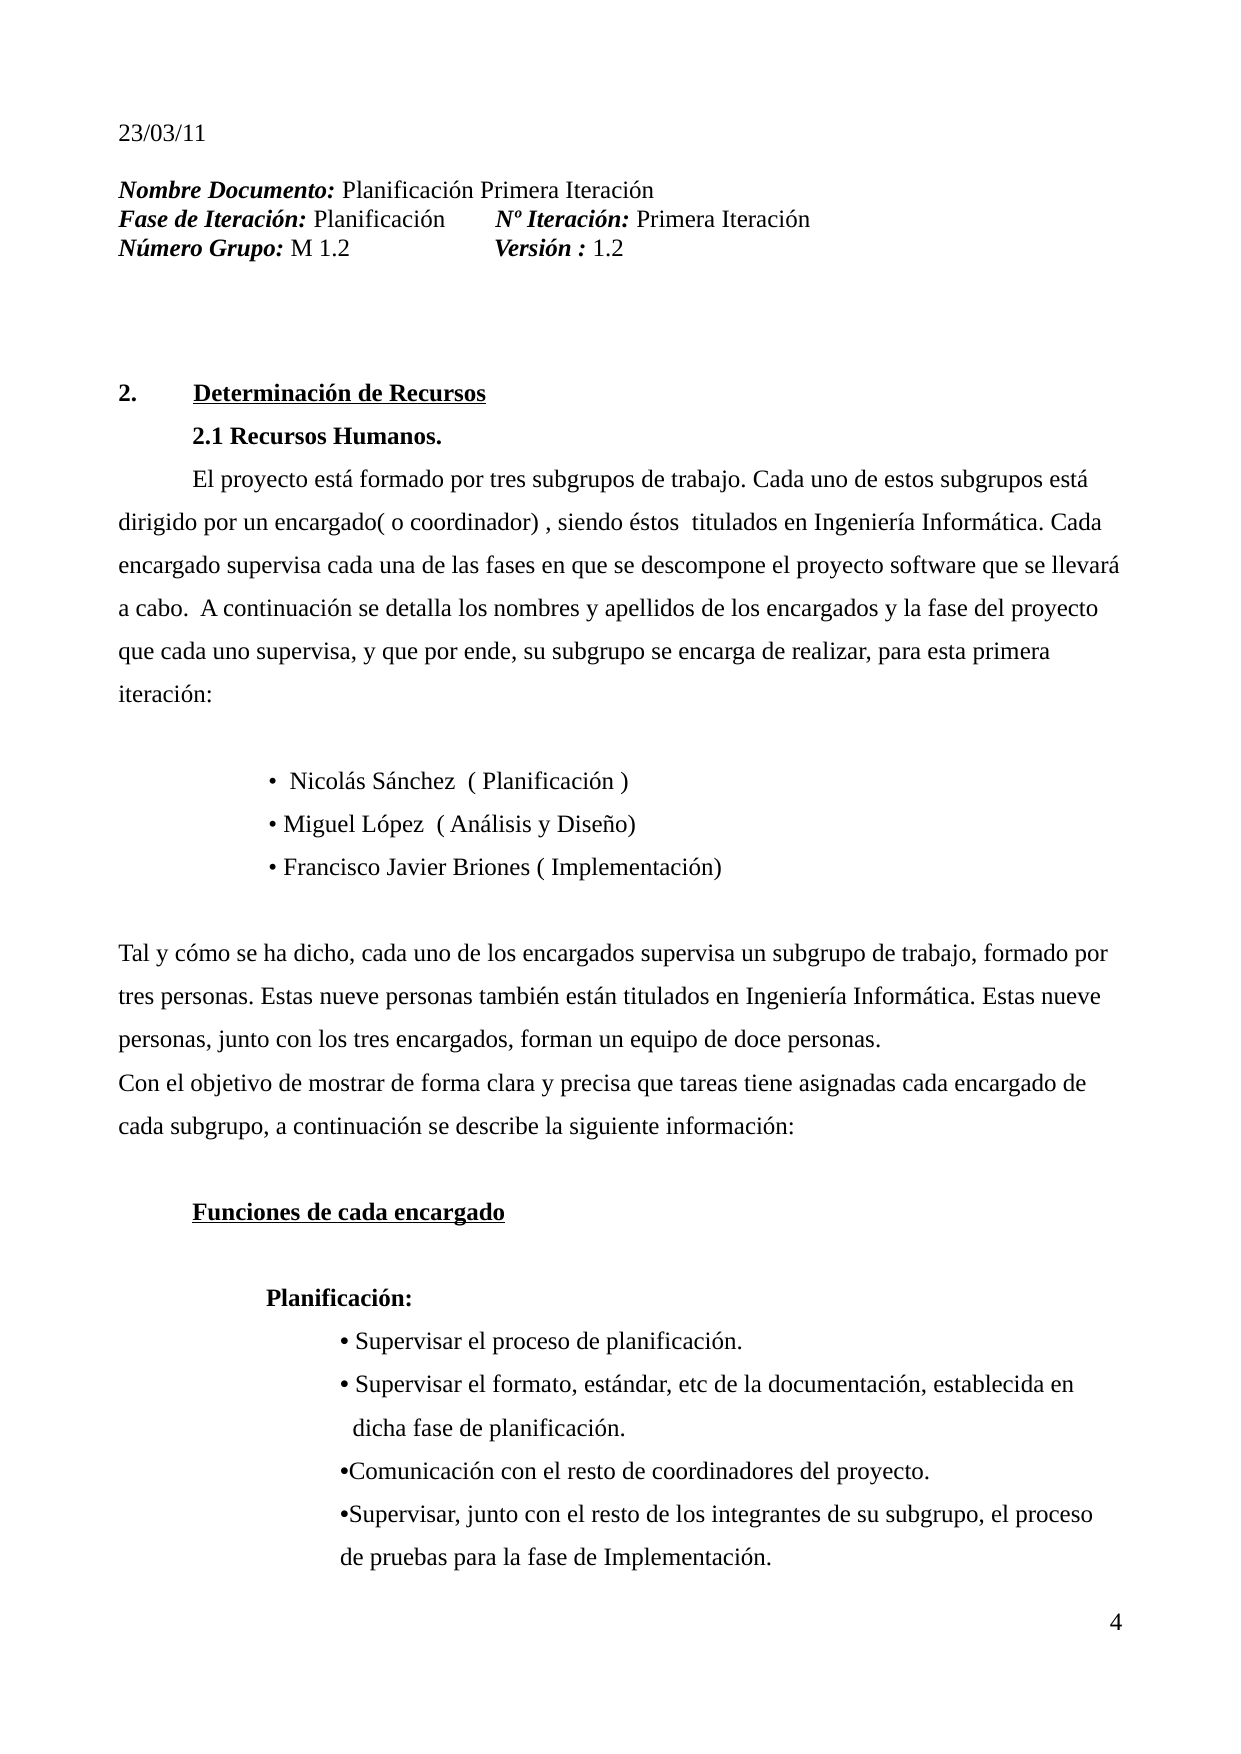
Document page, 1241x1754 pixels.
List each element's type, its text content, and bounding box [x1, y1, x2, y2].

text • Supervisar el proceso de planificación. [118, 1326, 1122, 1355]
list • Francisco Javier Briones ( Implementación) [231, 852, 1122, 881]
text El proyecto está formado por tres subgrupos de trabajo. Cada uno de estos subgrupos está dirigido por un encargado( o coordinador) , siendo éstos titulados en Ingeniería Informática. Cada encargado supervisa cada una de las fases en que se descompone el proyecto software que se llevará a cabo. A continuación se detalla los nombres y apellidos de los encargados y la fase del proyecto que cada uno supervisa, y que por ende, su subgrupo se encarga de realizar, para esta primera iteración: [118, 464, 1122, 708]
text •Supervisar, junto con el resto de los integrantes de su subgrupo, el proceso de pruebas para la fase de Implementación. [118, 1499, 1122, 1571]
text Funciones de cada encargado [118, 1197, 1122, 1226]
text Tal y cómo se ha dicho, cada uno de los encargados supervisa un subgrupo de trabajo, formado por tres personas. Estas nueve personas también están titulados en Ingeniería Informática. Estas nueve personas, junto con los tres encargados, forman un equipo de doce personas. [118, 938, 1122, 1053]
list • Miguel López ( Análisis y Diseño) [231, 809, 1122, 838]
list • Nicolás Sánchez ( Planificación ) [231, 766, 1122, 794]
text •Comunicación con el resto de coordinadores del proyecto. [118, 1456, 1122, 1484]
text Con el objetivo de mostrar de forma clara y precisa que tareas tiene asignadas cada encargado de cada subgrupo, a continuación se describe la siguiente información: [118, 1068, 1122, 1139]
text Planificación: [118, 1283, 1122, 1312]
list Determinación de Recursos [118, 378, 1122, 406]
text • Supervisar el formato, estándar, etc de la documentación, establecida en dicha fase de planificación. [118, 1369, 1122, 1441]
text 2.1 Recursos Humanos. [118, 421, 1122, 449]
